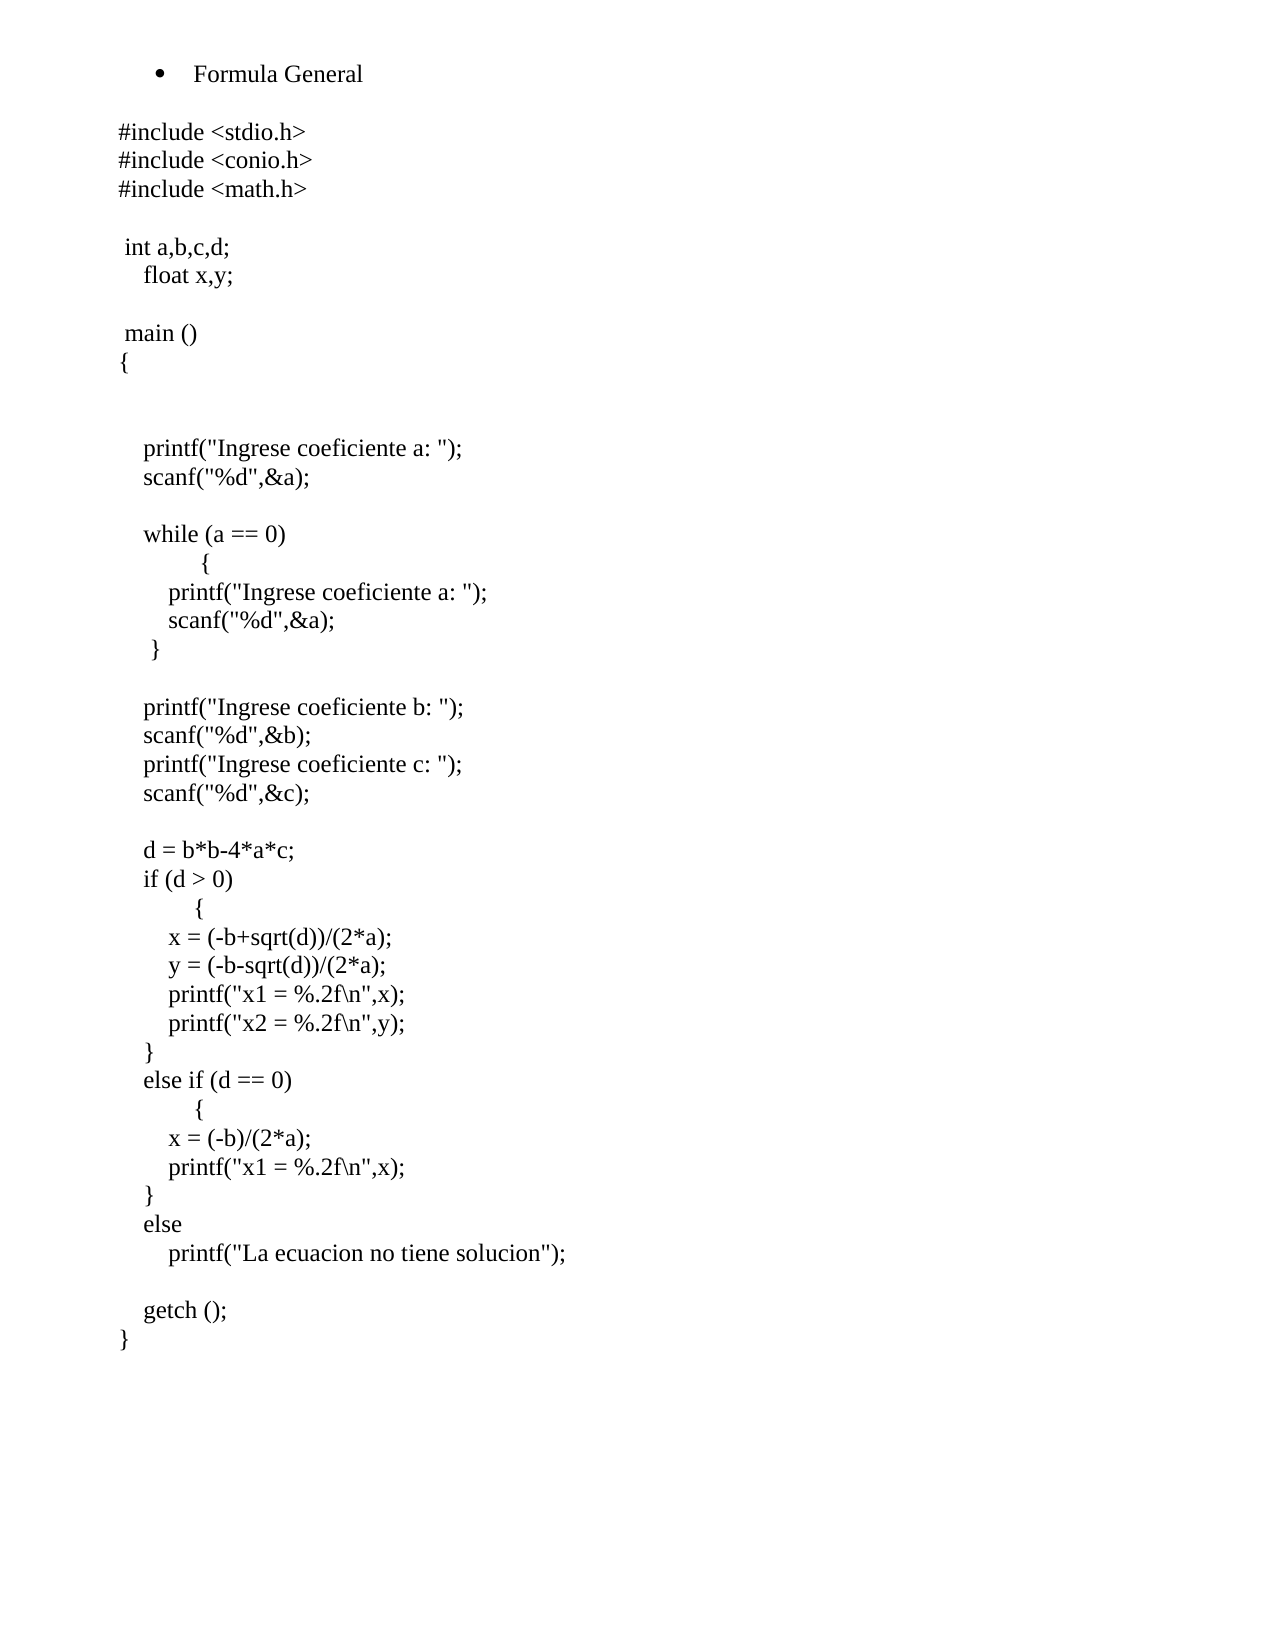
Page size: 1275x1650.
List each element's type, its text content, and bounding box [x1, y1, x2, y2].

text int a,b,c,d; [118, 232, 1205, 260]
text main () [118, 318, 1205, 347]
text while (a == 0) [118, 519, 1205, 548]
text printf("Ingrese coeficiente b: "); [118, 692, 1205, 720]
text printf("x1 = %.2f\n",x); [118, 979, 1205, 1008]
text { [118, 548, 1205, 577]
text printf("Ingrese coeficiente a: "); [118, 433, 1205, 462]
text else [118, 1209, 1205, 1238]
text scanf("%d",&b); [118, 720, 1205, 749]
text scanf("%d",&c); [118, 778, 1205, 807]
text printf("x1 = %.2f\n",x); [118, 1152, 1205, 1180]
text if (d > 0) [118, 864, 1205, 893]
text printf("x2 = %.2f\n",y); [118, 1008, 1205, 1037]
text scanf("%d",&a); [118, 605, 1205, 634]
text getch (); [118, 1295, 1205, 1324]
text float x,y; [118, 260, 1205, 289]
text } [118, 1180, 1205, 1209]
text scanf("%d",&a); [118, 462, 1205, 490]
text #include <stdio.h> [118, 117, 1205, 145]
text } [118, 1037, 1205, 1065]
list Formula General [156, 59, 1205, 88]
text d = b*b-4*a*c; [118, 835, 1205, 864]
text { [118, 1094, 1205, 1123]
text } [118, 1324, 1205, 1353]
text y = (-b-sqrt(d))/(2*a); [118, 950, 1205, 979]
text printf("Ingrese coeficiente c: "); [118, 749, 1205, 778]
text } [118, 634, 1205, 663]
text x = (-b+sqrt(d))/(2*a); [118, 922, 1205, 950]
text { [118, 893, 1205, 922]
text #include <math.h> [118, 174, 1205, 203]
text printf("La ecuacion no tiene solucion"); [118, 1238, 1205, 1267]
text { [118, 347, 1205, 375]
text x = (-b)/(2*a); [118, 1123, 1205, 1152]
text else if (d == 0) [118, 1065, 1205, 1094]
text printf("Ingrese coeficiente a: "); [118, 577, 1205, 605]
text #include <conio.h> [118, 145, 1205, 174]
